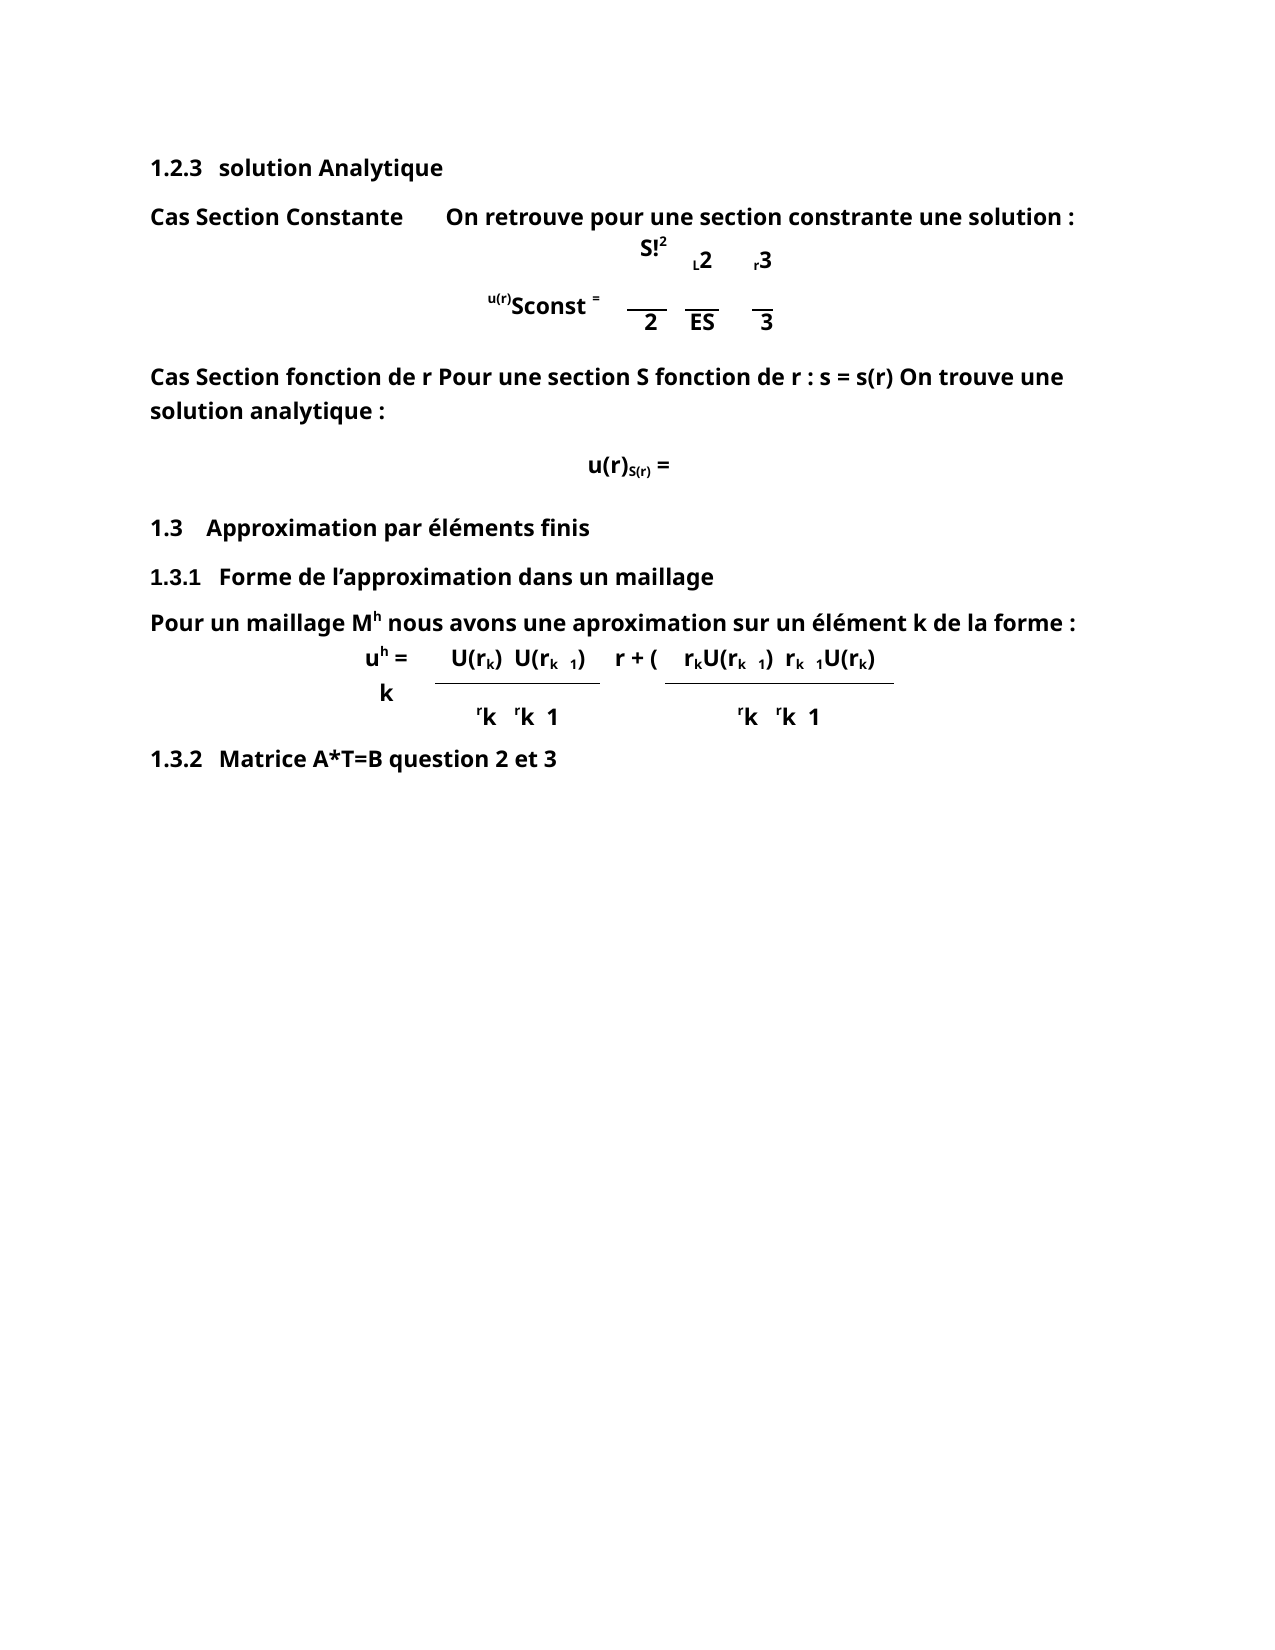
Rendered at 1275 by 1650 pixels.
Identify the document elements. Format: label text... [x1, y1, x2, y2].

table_header [667, 232, 685, 354]
table_cell ES [685, 311, 719, 354]
list solution Analytique [150, 152, 1125, 183]
table_header r + ( [615, 642, 664, 689]
table_cell 3 [752, 311, 773, 354]
table_header L2 [685, 232, 752, 277]
table_header S!2 [627, 232, 667, 277]
table_cell rk rk 1 [665, 689, 894, 746]
table_header rkU(rk 1) rk 1U(rk) [665, 642, 894, 683]
table_cell [627, 277, 667, 308]
table_cell 2 [627, 311, 667, 354]
text u(r)S(r) = [587, 449, 1125, 480]
table_cell [752, 277, 773, 308]
table_header r3 [752, 232, 773, 277]
table_cell [719, 277, 752, 354]
table_header [665, 684, 894, 689]
table_cell k [365, 689, 417, 746]
list Approximation par éléments finis [150, 512, 1125, 543]
table_header [417, 642, 435, 746]
text Cas Section fonction de r Pour une section S fonction de r : s = s(r) On trouve une solution analytique : [150, 361, 1125, 427]
table_header [435, 684, 600, 689]
table_header [894, 642, 910, 746]
table_header [615, 232, 627, 308]
table_cell rk rk 1 [435, 689, 600, 746]
text Pour un maillage Mh nous avons une aproximation sur un élément k de la forme : [150, 607, 1125, 638]
table_cell [615, 689, 664, 746]
text Cas Section Constante On retrouve pour une section constrante une solution : [150, 201, 1125, 232]
table_cell u(r)Sconst = [488, 277, 614, 354]
list Forme de l’approximation dans un maillage [150, 561, 1125, 592]
table_header U(rk) U(rk 1) [435, 642, 600, 683]
table_header [488, 232, 614, 277]
table_header uh = [365, 642, 417, 689]
table_cell [615, 309, 627, 354]
list Matrice A*T=B question 2 et 3 [150, 746, 1125, 773]
table_header [600, 642, 614, 746]
table_header [773, 232, 787, 354]
table_cell [685, 277, 719, 308]
